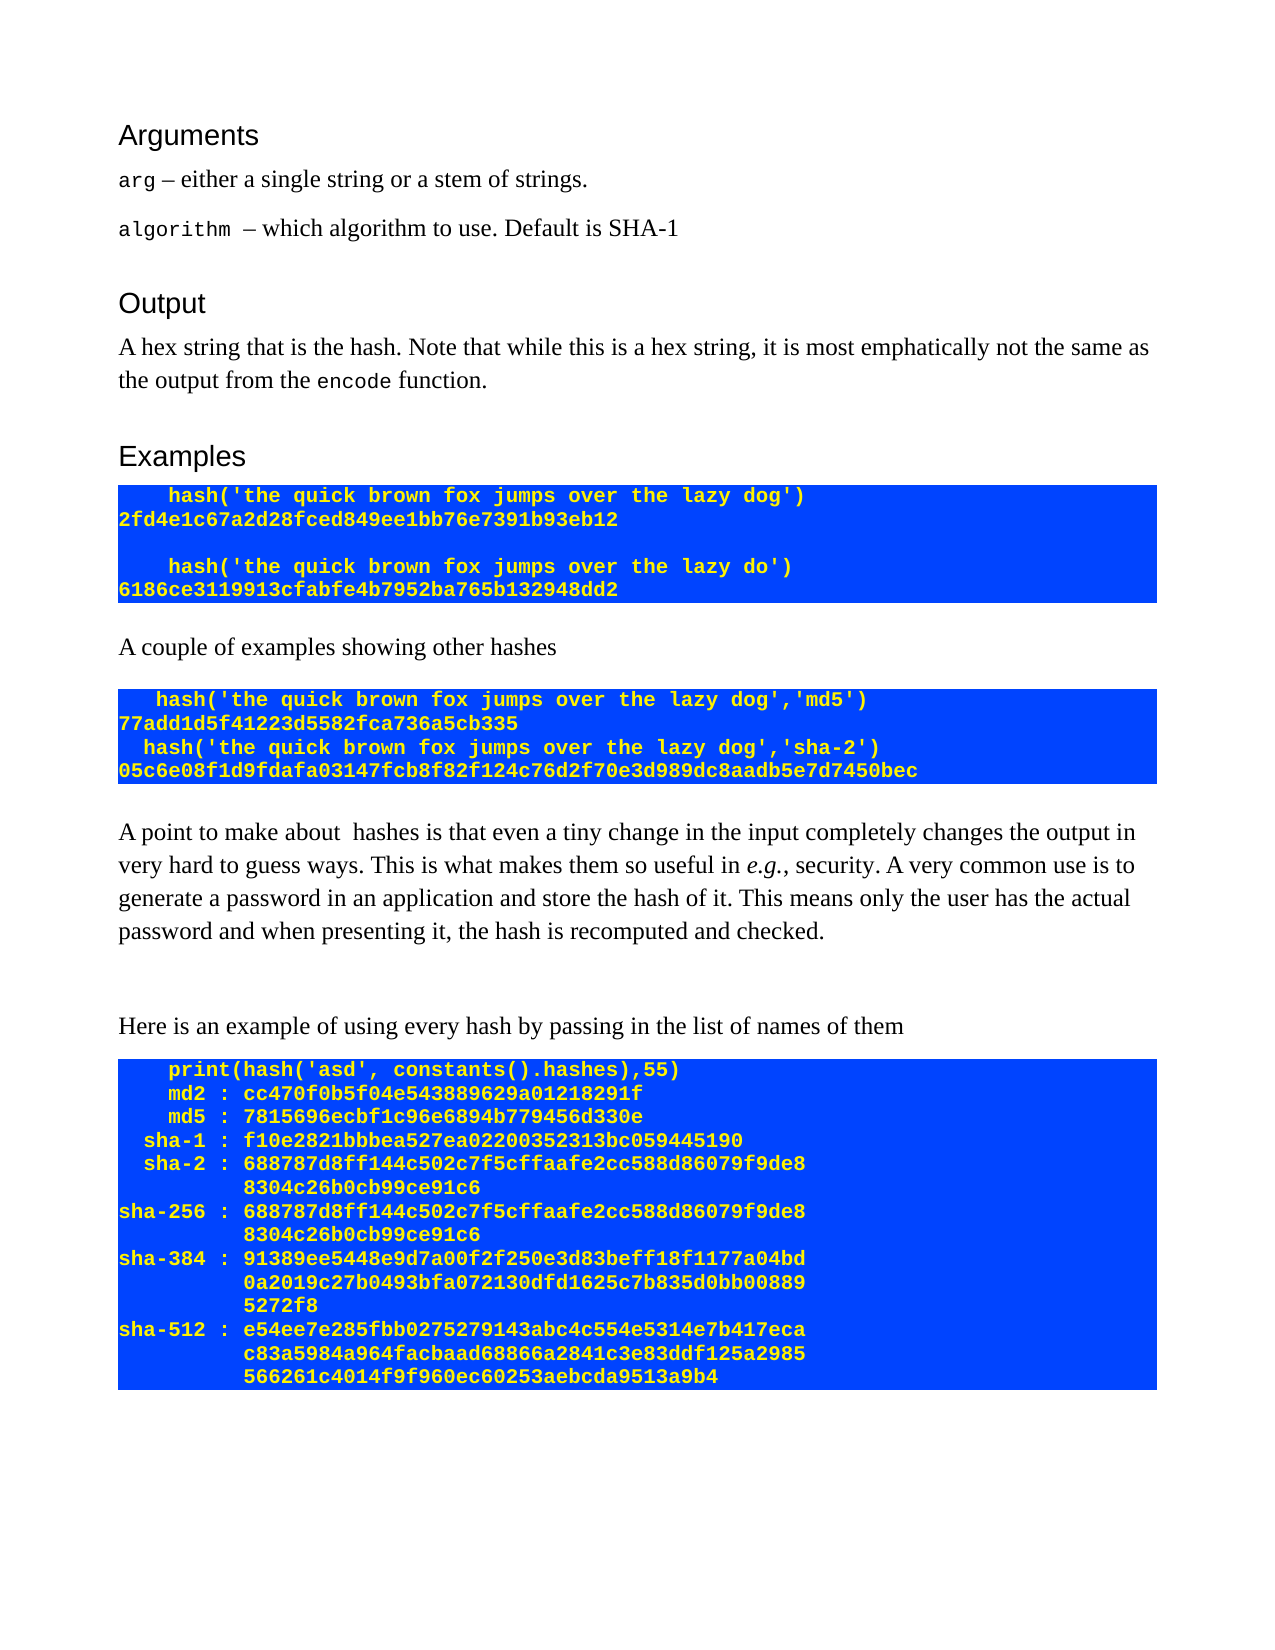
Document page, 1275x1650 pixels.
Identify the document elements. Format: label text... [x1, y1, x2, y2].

text sha-256 : 688787d8ff144c502c7f5cffaafe2cc588d86079f9de8 [118, 1201, 1157, 1224]
text md2 : cc470f0b5f04e543889629a01218291f [118, 1082, 1157, 1106]
text hash('the quick brown fox jumps over the lazy dog') [118, 485, 1157, 508]
text arg – either a single string or a stem of strings. [118, 164, 1157, 194]
text 8304c26b0cb99ce91c6 [118, 1177, 1157, 1201]
text 0a2019c27b0493bfa072130dfd1625c7b835d0bb00889 [118, 1272, 1157, 1295]
text 8304c26b0cb99ce91c6 [118, 1224, 1157, 1248]
text A hex string that is the hash. Note that while this is a hex string, it is most emphatically not the same as the output from the encode function. [118, 332, 1157, 395]
text 2fd4e1c67a2d28fced849ee1bb76e7391b93eb12 [118, 508, 1157, 532]
text sha-384 : 91389ee5448e9d7a00f2f250e3d83beff18f1177a04bd [118, 1248, 1157, 1272]
subtitle Examples [118, 439, 1157, 472]
text c83a5984a964facbaad68866a2841c3e83ddf125a2985 [118, 1343, 1157, 1366]
text sha-512 : e54ee7e285fbb0275279143abc4c554e5314e7b417eca [118, 1319, 1157, 1343]
text 6186ce3119913cfabfe4b7952ba765b132948dd2 [118, 579, 1157, 603]
text A point to make about hashes is that even a tiny change in the input completely changes the output in very hard to guess ways. This is what makes them so useful in e.g., security. A very common use is to generate a password in an application and store the hash of it. This means only the user has the actual password and when presenting it, the hash is recomputed and checked. [118, 784, 1157, 945]
text hash('the quick brown fox jumps over the lazy dog','md5') [118, 689, 1157, 713]
text print(hash('asd', constants().hashes),55) [118, 1059, 1157, 1082]
text algorithm – which algorithm to use. Default is SHA-1 [118, 213, 1157, 242]
text 566261c4014f9f960ec60253aebcda9513a9b4 [118, 1366, 1157, 1390]
text hash('the quick brown fox jumps over the lazy do') [118, 556, 1157, 579]
text 77add1d5f41223d5582fca736a5cb335 [118, 713, 1157, 737]
subtitle Arguments [118, 118, 1157, 152]
text 5272f8 [118, 1295, 1157, 1319]
text sha-1 : f10e2821bbbea527ea02200352313bc059445190 [118, 1130, 1157, 1153]
text Here is an example of using every hash by passing in the list of names of them [118, 1011, 1157, 1040]
text md5 : 7815696ecbf1c96e6894b779456d330e [118, 1106, 1157, 1130]
text hash('the quick brown fox jumps over the lazy dog','sha-2') [118, 737, 1157, 760]
text 05c6e08f1d9fdafa03147fcb8f82f124c76d2f70e3d989dc8aadb5e7d7450bec [118, 760, 1157, 784]
text A couple of examples showing other hashes [118, 632, 1157, 661]
text sha-2 : 688787d8ff144c502c7f5cffaafe2cc588d86079f9de8 [118, 1153, 1157, 1177]
subtitle Output [118, 286, 1157, 320]
